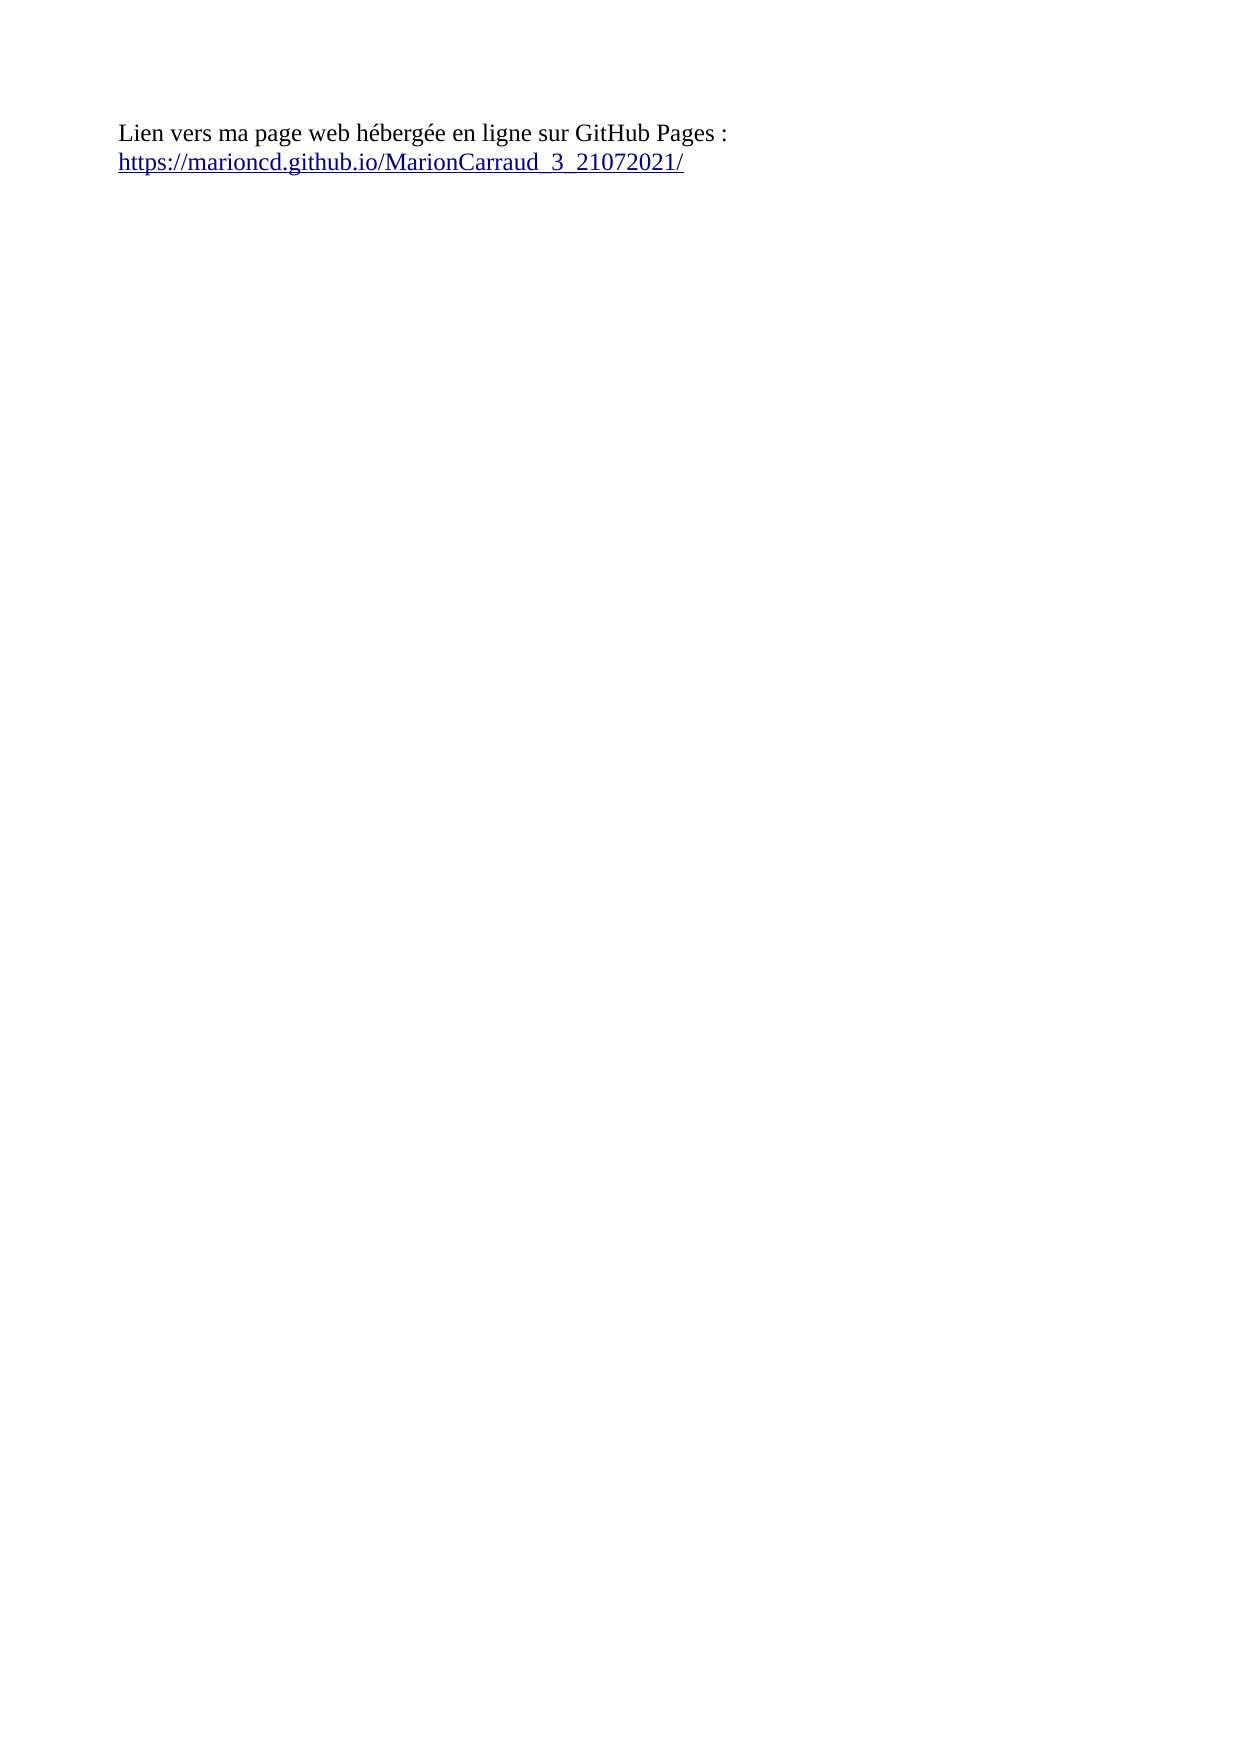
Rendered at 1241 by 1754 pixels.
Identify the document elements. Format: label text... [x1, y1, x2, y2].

text Lien vers ma page web hébergée en ligne sur GitHub Pages : [118, 118, 1122, 147]
text https://marioncd.github.io/MarionCarraud_3_21072021/ [118, 147, 1122, 176]
